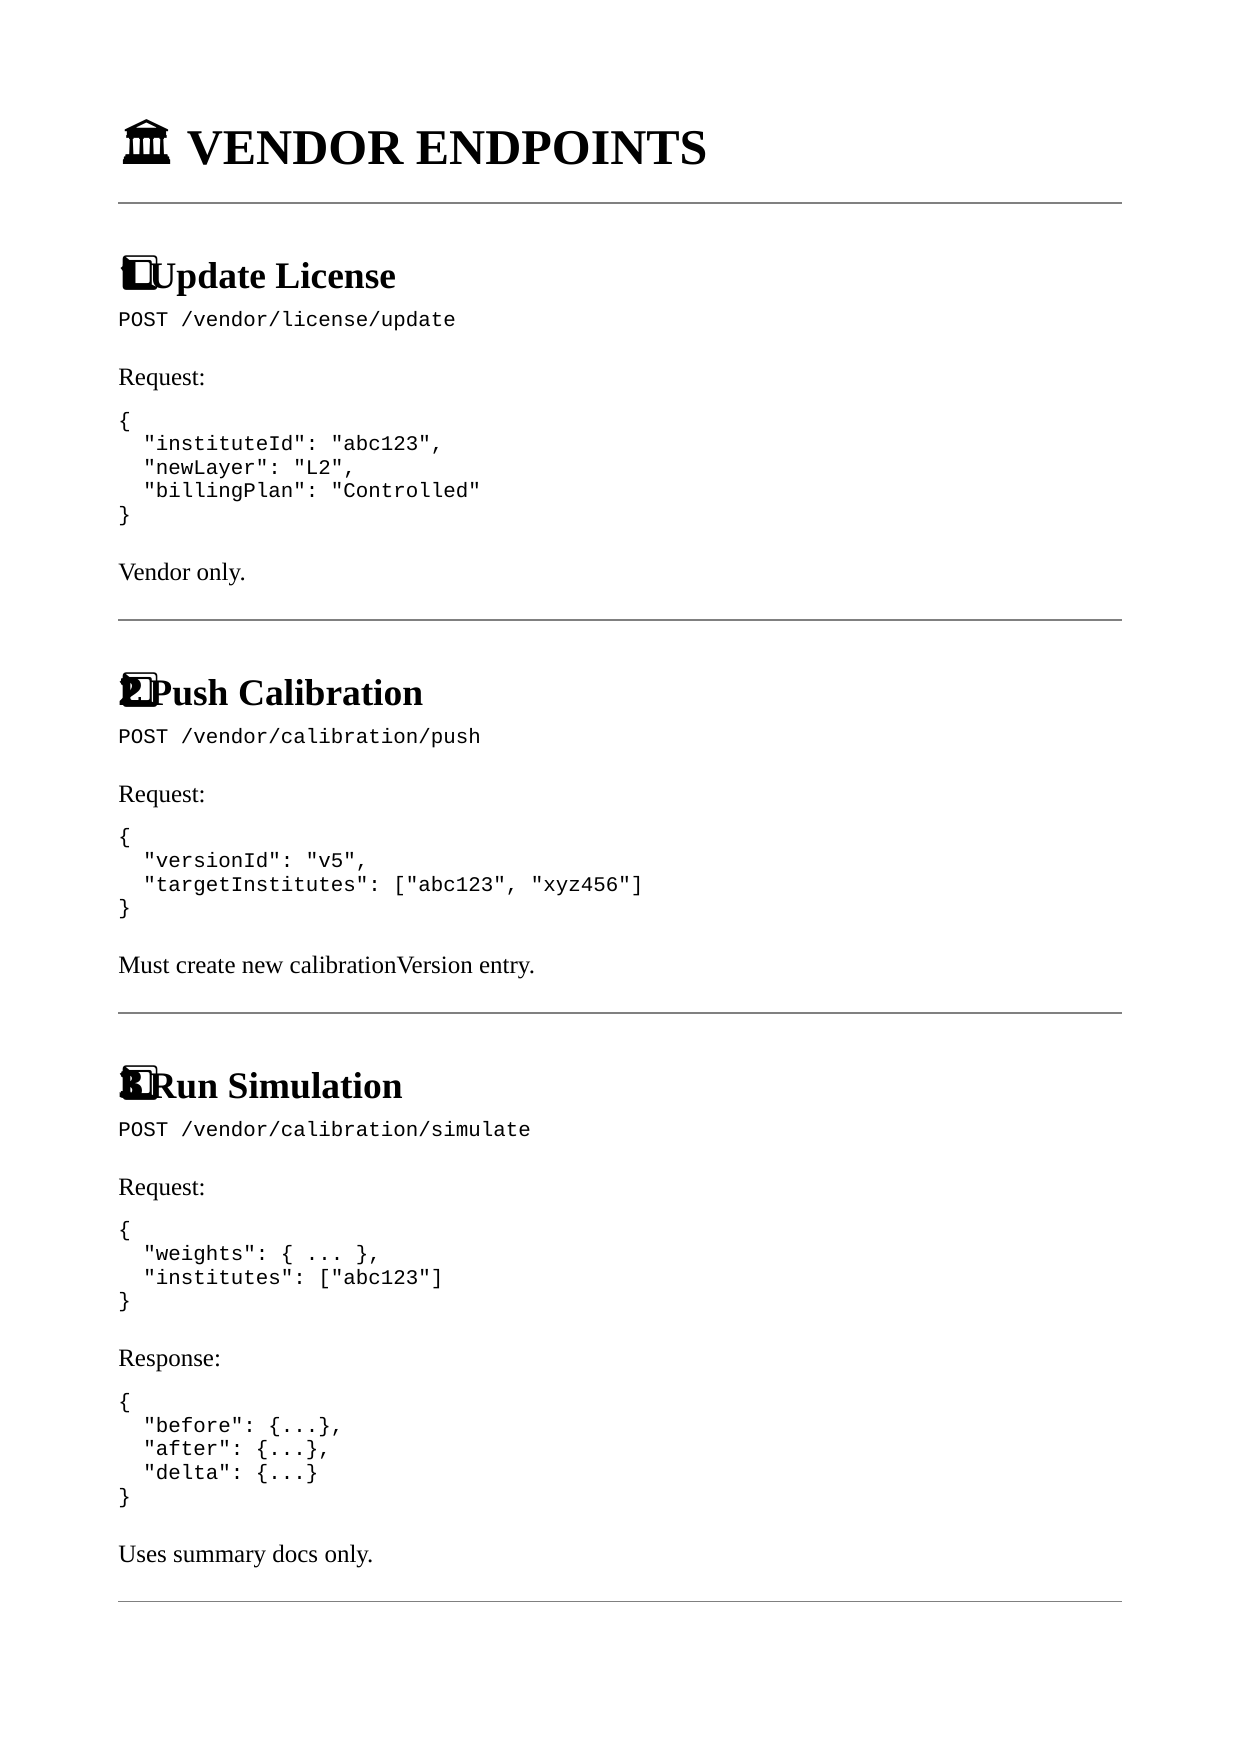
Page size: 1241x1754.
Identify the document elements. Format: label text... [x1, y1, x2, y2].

text "delta": {...} [118, 1462, 1122, 1486]
text "targetInstitutes": ["abc123", "xyz456"] [118, 874, 1122, 897]
subtitle 1️⃣ Update License [118, 253, 1122, 296]
subtitle 2️⃣ Push Calibration [118, 670, 1122, 713]
text } [118, 504, 1122, 528]
text POST /vendor/calibration/simulate [118, 1119, 1122, 1142]
text Uses summary docs only. [118, 1539, 1122, 1568]
text POST /vendor/license/update [118, 309, 1122, 332]
subtitle 3️⃣ Run Simulation [118, 1063, 1122, 1106]
text Request: [118, 362, 1122, 391]
text "versionId": "v5", [118, 850, 1122, 874]
text { [118, 826, 1122, 850]
text { [118, 1219, 1122, 1243]
text Must create new calibrationVersion entry. [118, 950, 1122, 979]
text } [118, 897, 1122, 921]
text "institutes": ["abc123"] [118, 1267, 1122, 1290]
text { [118, 1391, 1122, 1415]
text POST /vendor/calibration/push [118, 726, 1122, 749]
text Vendor only. [118, 557, 1122, 586]
text "after": {...}, [118, 1438, 1122, 1462]
subtitle 🏛 VENDOR ENDPOINTS [118, 118, 1122, 176]
text "billingPlan": "Controlled" [118, 481, 1122, 504]
text } [118, 1290, 1122, 1314]
text Request: [118, 1172, 1122, 1201]
text "weights": { ... }, [118, 1243, 1122, 1267]
text "newLayer": "L2", [118, 457, 1122, 481]
text "before": {...}, [118, 1415, 1122, 1438]
text } [118, 1486, 1122, 1509]
text Request: [118, 779, 1122, 807]
text "instituteId": "abc123", [118, 433, 1122, 457]
text Response: [118, 1343, 1122, 1372]
text { [118, 409, 1122, 433]
